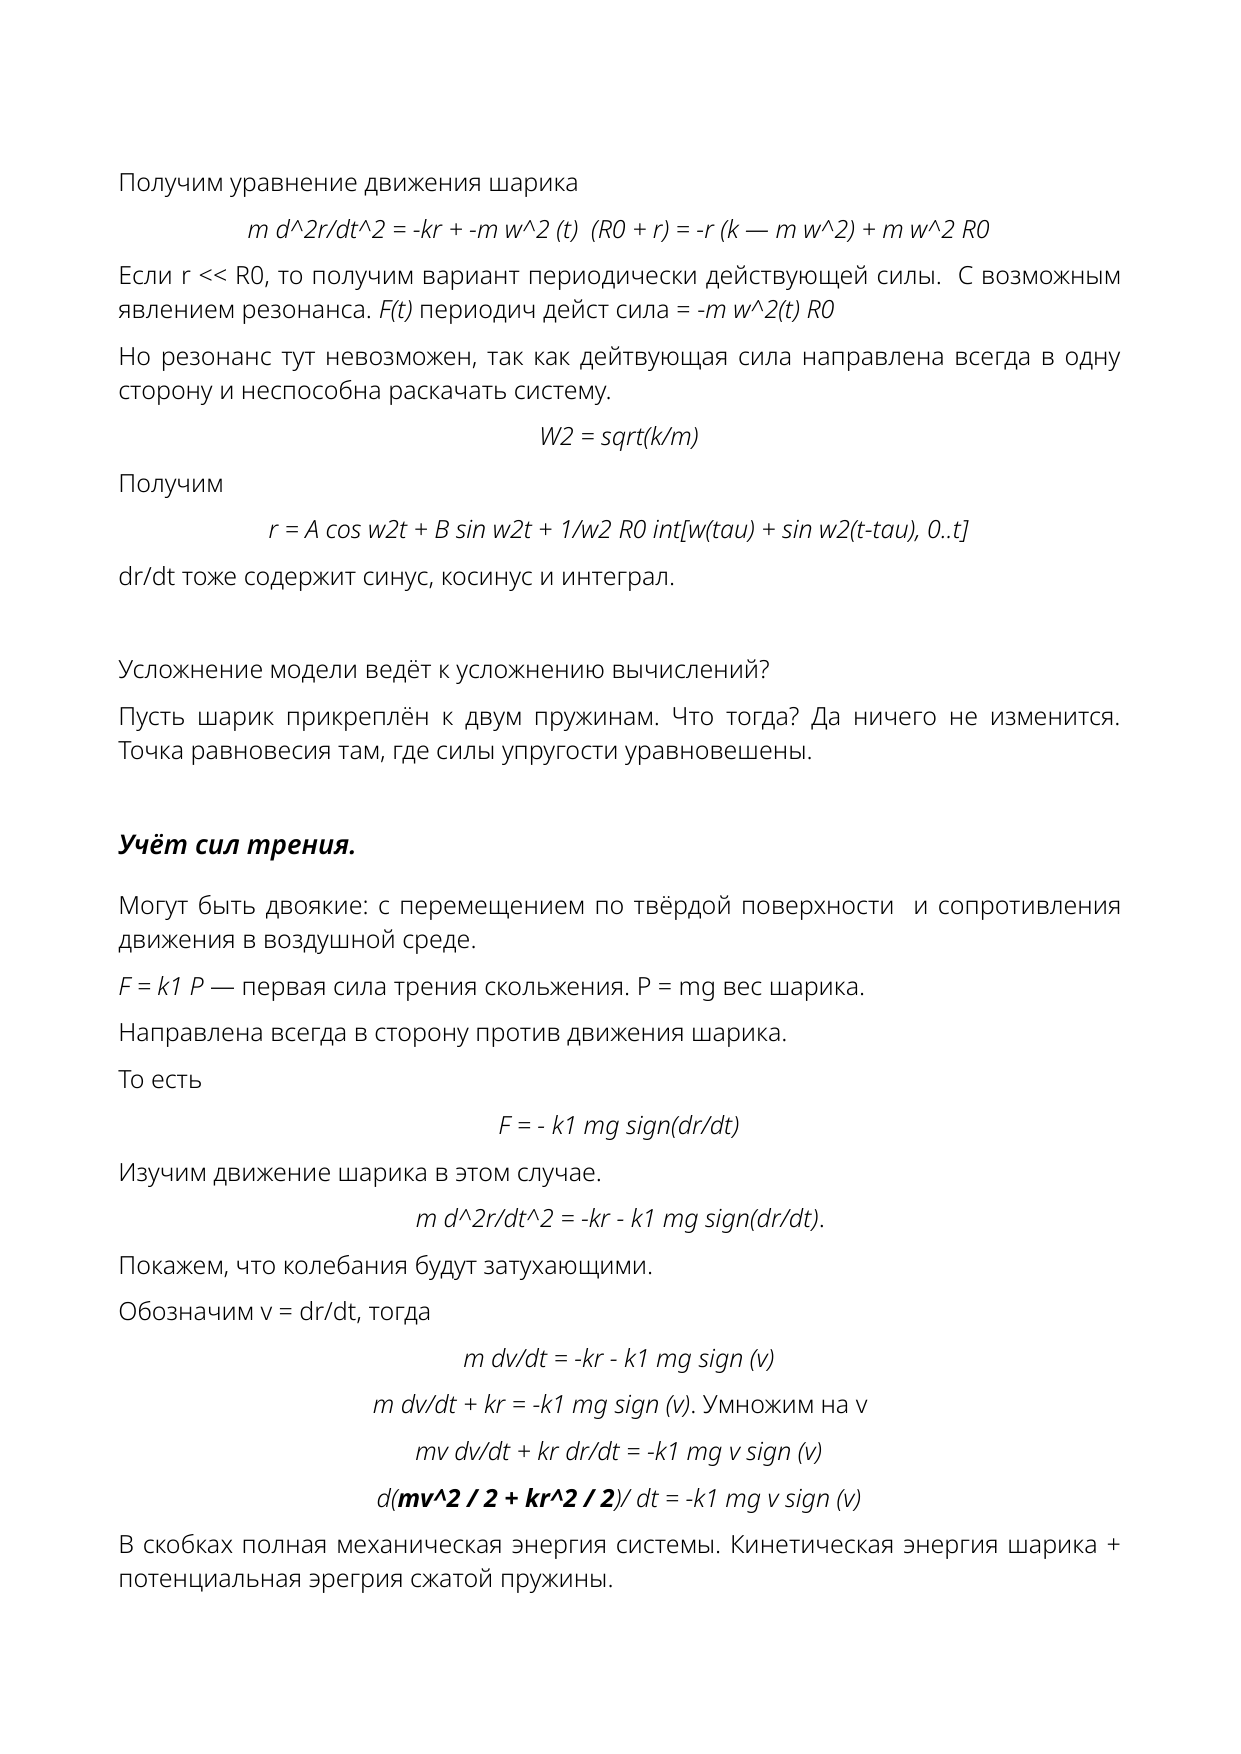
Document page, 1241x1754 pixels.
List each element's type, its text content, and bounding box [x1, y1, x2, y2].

text W2 = sqrt(k/m) [118, 419, 1122, 453]
text F = - k1 mg sign(dr/dt) [118, 1108, 1122, 1142]
text В скобках полная механическая энергия системы. Кинетическая энергия шарика + потенциальная эрегрия сжатой пружины. [118, 1527, 1122, 1595]
text То есть [118, 1061, 1122, 1095]
text m dv/dt = -kr - k1 mg sign (v) [118, 1341, 1122, 1375]
text m d^2r/dt^2 = -kr - k1 mg sign(dr/dt). [118, 1201, 1122, 1235]
text m d^2r/dt^2 = -kr + -m w^2 (t) (R0 + r) = -r (k — m w^2) + m w^2 R0 [118, 211, 1122, 245]
text F = k1 P — первая сила трения скольжения. P = mg вес шарика. [118, 968, 1122, 1002]
text d(mv^2 / 2 + kr^2 / 2)/ dt = -k1 mg v sign (v) [118, 1480, 1122, 1514]
text mv dv/dt + kr dr/dt = -k1 mg v sign (v) [118, 1434, 1122, 1468]
text Получим уравнение движения шарика [118, 165, 1122, 199]
text Если r << R0, то получим вариант периодически действующей силы. С возможным явлением резонанса. F(t) периодич дейст сила = -m w^2(t) R0 [118, 258, 1122, 326]
text Получим [118, 466, 1122, 500]
subtitle Учёт сил трения. [118, 826, 1122, 862]
text Изучим движение шарика в этом случае. [118, 1154, 1122, 1188]
text Но резонанс тут невозможен, так как дейтвующая сила направлена всегда в одну сторону и неспособна раскачать систему. [118, 338, 1122, 407]
text m dv/dt + kr = -k1 mg sign (v). Умножим на v [118, 1387, 1122, 1421]
text Пусть шарик прикреплён к двум пружинам. Что тогда? Да ничего не изменится. Точка равновесия там, где силы упругости уравновешены. [118, 698, 1122, 767]
text dr/dt тоже содержит синус, косинус и интеграл. [118, 559, 1122, 593]
text Обозначим v = dr/dt, тогда [118, 1294, 1122, 1328]
text Усложнение модели ведёт к усложнению вычислений? [118, 652, 1122, 686]
text Покажем, что колебания будут затухающими. [118, 1247, 1122, 1282]
text r = A cos w2t + B sin w2t + 1/w2 R0 int[w(tau) + sin w2(t-tau), 0..t] [118, 512, 1122, 546]
text Направлена всегда в сторону против движения шарика. [118, 1015, 1122, 1049]
text Могут быть двоякие: с перемещением по твёрдой поверхности и сопротивления движения в воздушной среде. [118, 887, 1122, 956]
